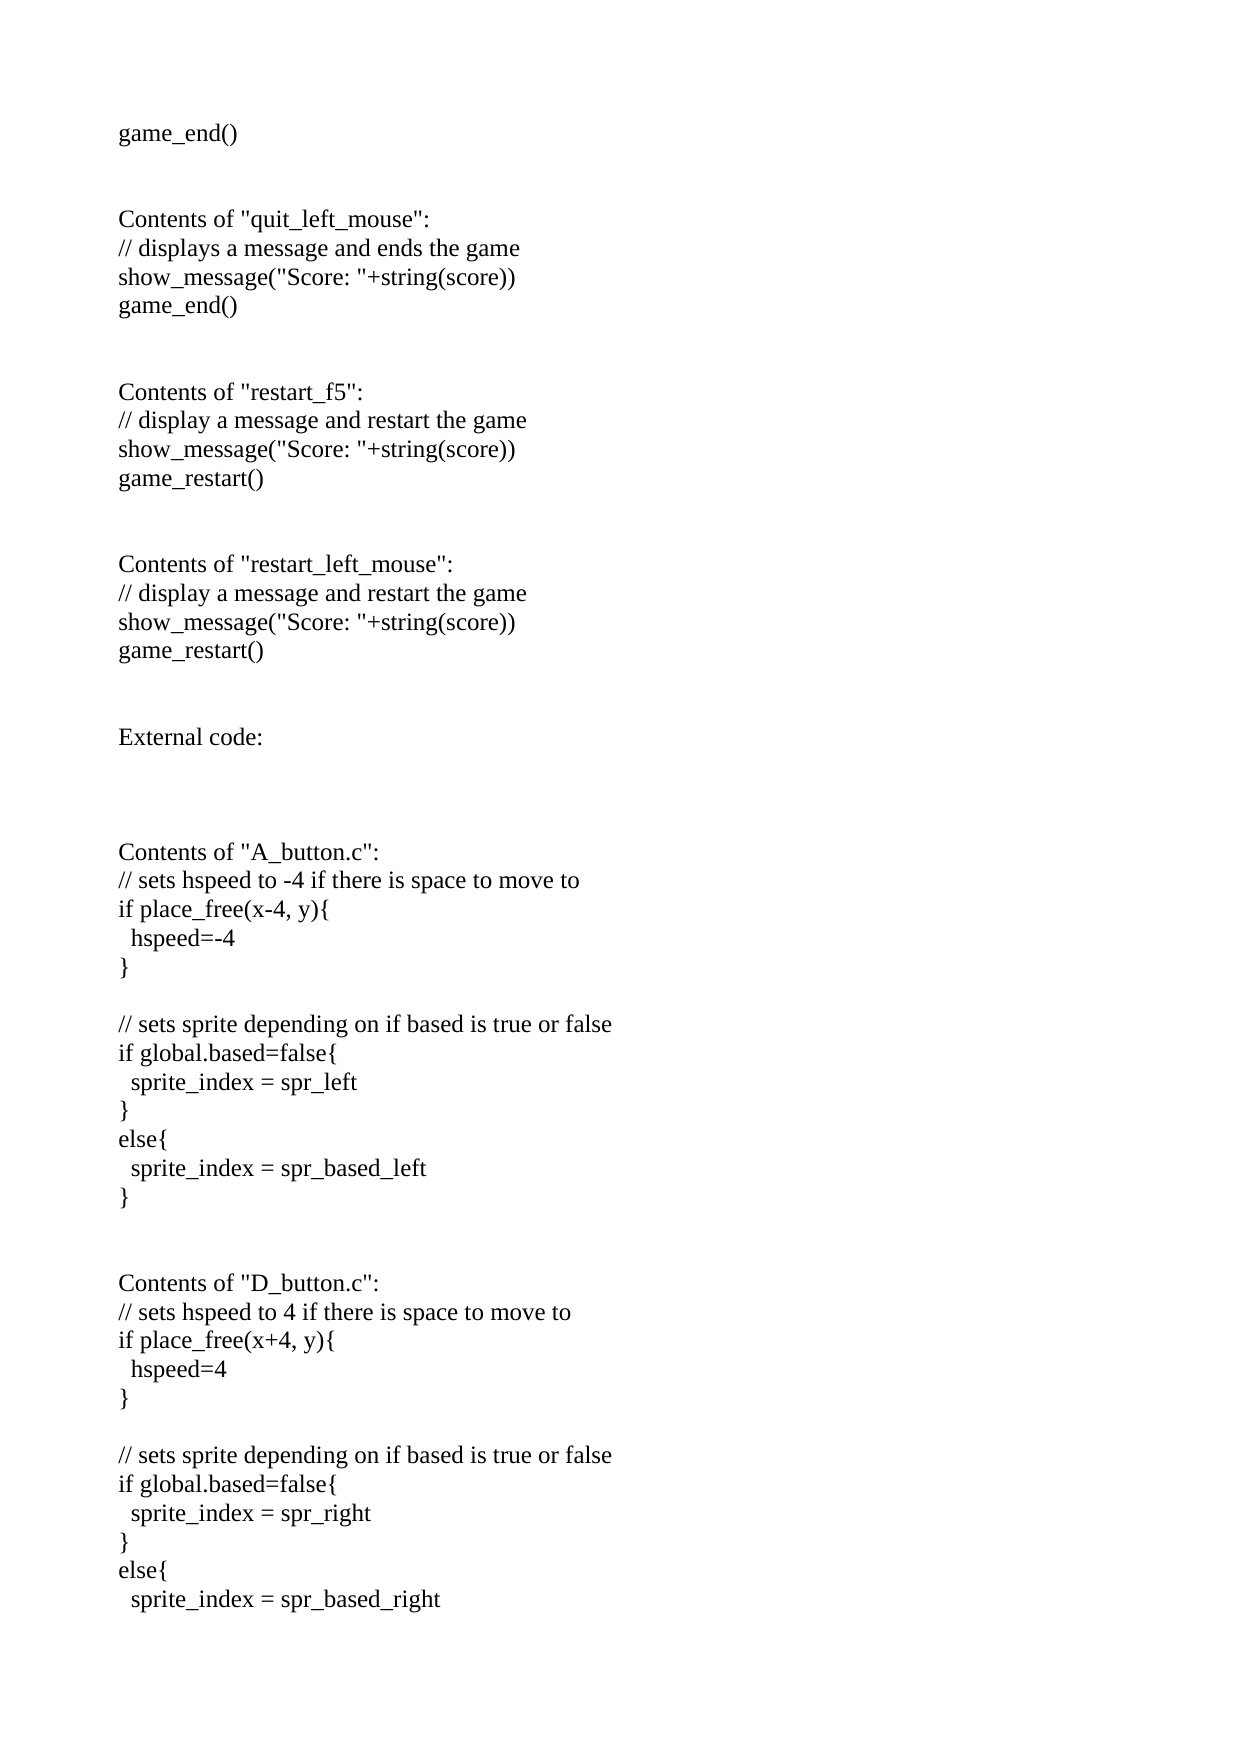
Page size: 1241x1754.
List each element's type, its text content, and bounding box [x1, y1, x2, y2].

text show_message("Score: "+string(score)) [118, 262, 1122, 291]
text sprite_index = spr_left [118, 1067, 1122, 1096]
text // sets hspeed to -4 if there is space to move to [118, 866, 1122, 894]
text if global.based=false{ [118, 1469, 1122, 1498]
text Contents of "D_button.c": [118, 1268, 1122, 1297]
text if place_free(x+4, y){ [118, 1326, 1122, 1354]
text game_end() [118, 291, 1122, 319]
text sprite_index = spr_based_left [118, 1153, 1122, 1182]
text // display a message and restart the game [118, 578, 1122, 607]
text show_message("Score: "+string(score)) [118, 607, 1122, 636]
text // sets sprite depending on if based is true or false [118, 1441, 1122, 1469]
text } [118, 1383, 1122, 1412]
text game_restart() [118, 463, 1122, 492]
text } [118, 1182, 1122, 1211]
text External code: [118, 722, 1122, 751]
text } [118, 1527, 1122, 1556]
text // sets hspeed to 4 if there is space to move to [118, 1297, 1122, 1326]
text game_restart() [118, 636, 1122, 664]
text sprite_index = spr_based_right [118, 1584, 1122, 1613]
text show_message("Score: "+string(score)) [118, 434, 1122, 463]
text sprite_index = spr_right [118, 1498, 1122, 1527]
text else{ [118, 1556, 1122, 1584]
text } [118, 1096, 1122, 1124]
text Contents of "A_button.c": [118, 837, 1122, 866]
text // display a message and restart the game [118, 406, 1122, 434]
text hspeed=-4 [118, 923, 1122, 952]
text Contents of "quit_left_mouse": [118, 204, 1122, 233]
text else{ [118, 1124, 1122, 1153]
text hspeed=4 [118, 1354, 1122, 1383]
text if place_free(x-4, y){ [118, 894, 1122, 923]
text } [118, 952, 1122, 981]
text // displays a message and ends the game [118, 233, 1122, 262]
text game_end() [118, 118, 1122, 147]
text Contents of "restart_f5": [118, 377, 1122, 406]
text Contents of "restart_left_mouse": [118, 549, 1122, 578]
text // sets sprite depending on if based is true or false [118, 1009, 1122, 1038]
text if global.based=false{ [118, 1038, 1122, 1067]
